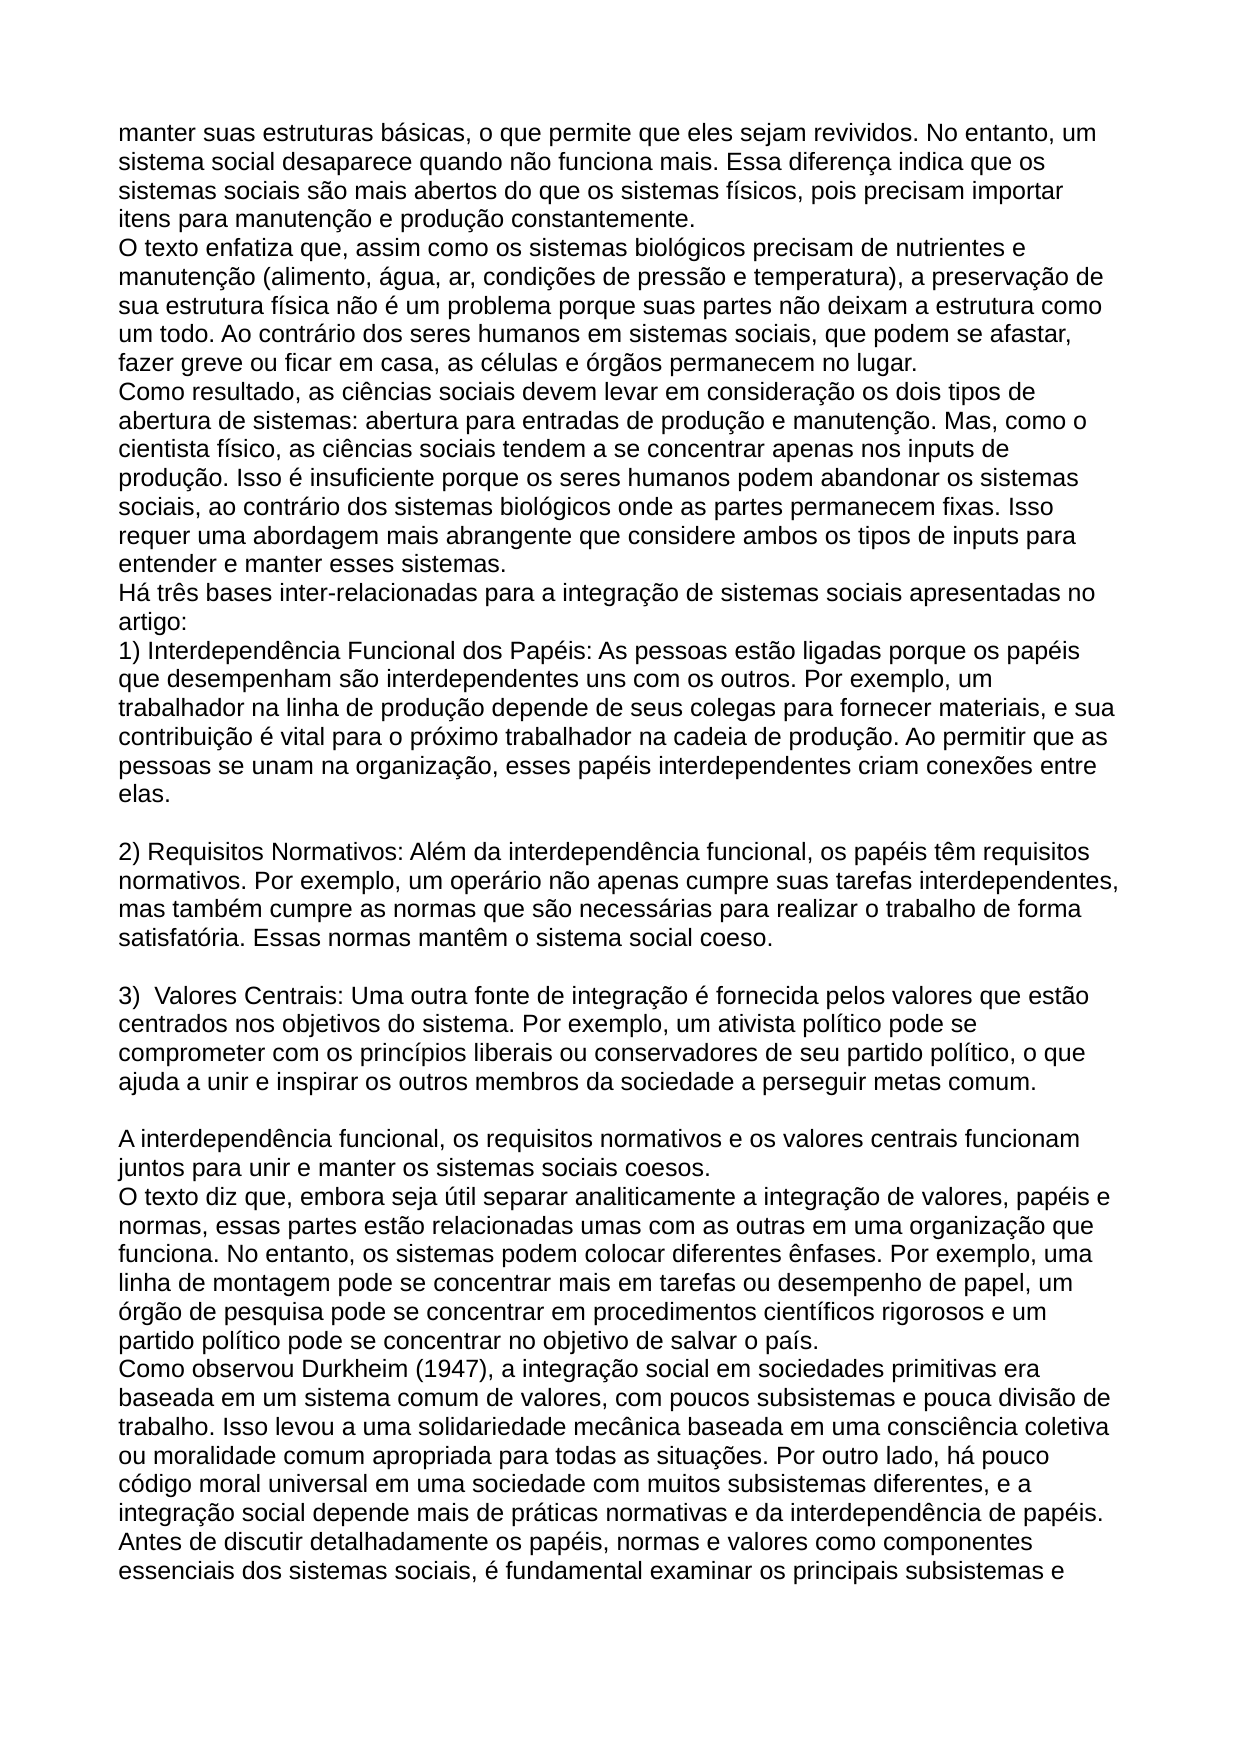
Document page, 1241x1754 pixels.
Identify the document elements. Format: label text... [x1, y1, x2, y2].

text manter suas estruturas básicas, o que permite que eles sejam revividos. No entanto, um sistema social desaparece quando não funciona mais. Essa diferença indica que os sistemas sociais são mais abertos do que os sistemas físicos, pois precisam importar itens para manutenção e produção constantemente. O texto enfatiza que, assim como os sistemas biológicos precisam de nutrientes e manutenção (alimento, água, ar, condições de pressão e temperatura), a preservação de sua estrutura física não é um problema porque suas partes não deixam a estrutura como um todo. Ao contrário dos seres humanos em sistemas sociais, que podem se afastar, fazer greve ou ficar em casa, as células e órgãos permanecem no lugar. Como resultado, as ciências sociais devem levar em consideração os dois tipos de abertura de sistemas: abertura para entradas de produção e manutenção. Mas, como o cientista físico, as ciências sociais tendem a se concentrar apenas nos inputs de produção. Isso é insuficiente porque os seres humanos podem abandonar os sistemas sociais, ao contrário dos sistemas biológicos onde as partes permanecem fixas. Isso requer uma abordagem mais abrangente que considere ambos os tipos de inputs para entender e manter esses sistemas. Há três bases inter-relacionadas para a integração de sistemas sociais apresentadas no artigo: 1) Interdependência Funcional dos Papéis: As pessoas estão ligadas porque os papéis que desempenham são interdependentes uns com os outros. Por exemplo, um trabalhador na linha de produção depende de seus colegas para fornecer materiais, e sua contribuição é vital para o próximo trabalhador na cadeia de produção. Ao permitir que as pessoas se unam na organização, esses papéis interdependentes criam conexões entre elas. 2) Requisitos Normativos: Além da interdependência funcional, os papéis têm requisitos normativos. Por exemplo, um operário não apenas cumpre suas tarefas interdependentes, mas também cumpre as normas que são necessárias para realizar o trabalho de forma satisfatória. Essas normas mantêm o sistema social coeso. 3) Valores Centrais: Uma outra fonte de integração é fornecida pelos valores que estão centrados nos objetivos do sistema. Por exemplo, um ativista político pode se comprometer com os princípios liberais ou conservadores de seu partido político, o que ajuda a unir e inspirar os outros membros da sociedade a perseguir metas comum. A interdependência funcional, os requisitos normativos e os valores centrais funcionam juntos para unir e manter os sistemas sociais coesos. O texto diz que, embora seja útil separar analiticamente a integração de valores, papéis e normas, essas partes estão relacionadas umas com as outras em uma organização que funciona. No entanto, os sistemas podem colocar diferentes ênfases. Por exemplo, uma linha de montagem pode se concentrar mais em tarefas ou desempenho de papel, um órgão de pesquisa pode se concentrar em procedimentos científicos rigorosos e um partido político pode se concentrar no objetivo de salvar o país. Como observou Durkheim (1947), a integração social em sociedades primitivas era baseada em um sistema comum de valores, com poucos subsistemas e pouca divisão de trabalho. Isso levou a uma solidariedade mecânica baseada em uma consciência coletiva ou moralidade comum apropriada para todas as situações. Por outro lado, há pouco código moral universal em uma sociedade com muitos subsistemas diferentes, e a integração social depende mais de práticas normativas e da interdependência de papéis. Antes de discutir detalhadamente os papéis, normas e valores como componentes essenciais dos sistemas sociais, é fundamental examinar os principais subsistemas e [118, 118, 1122, 1584]
